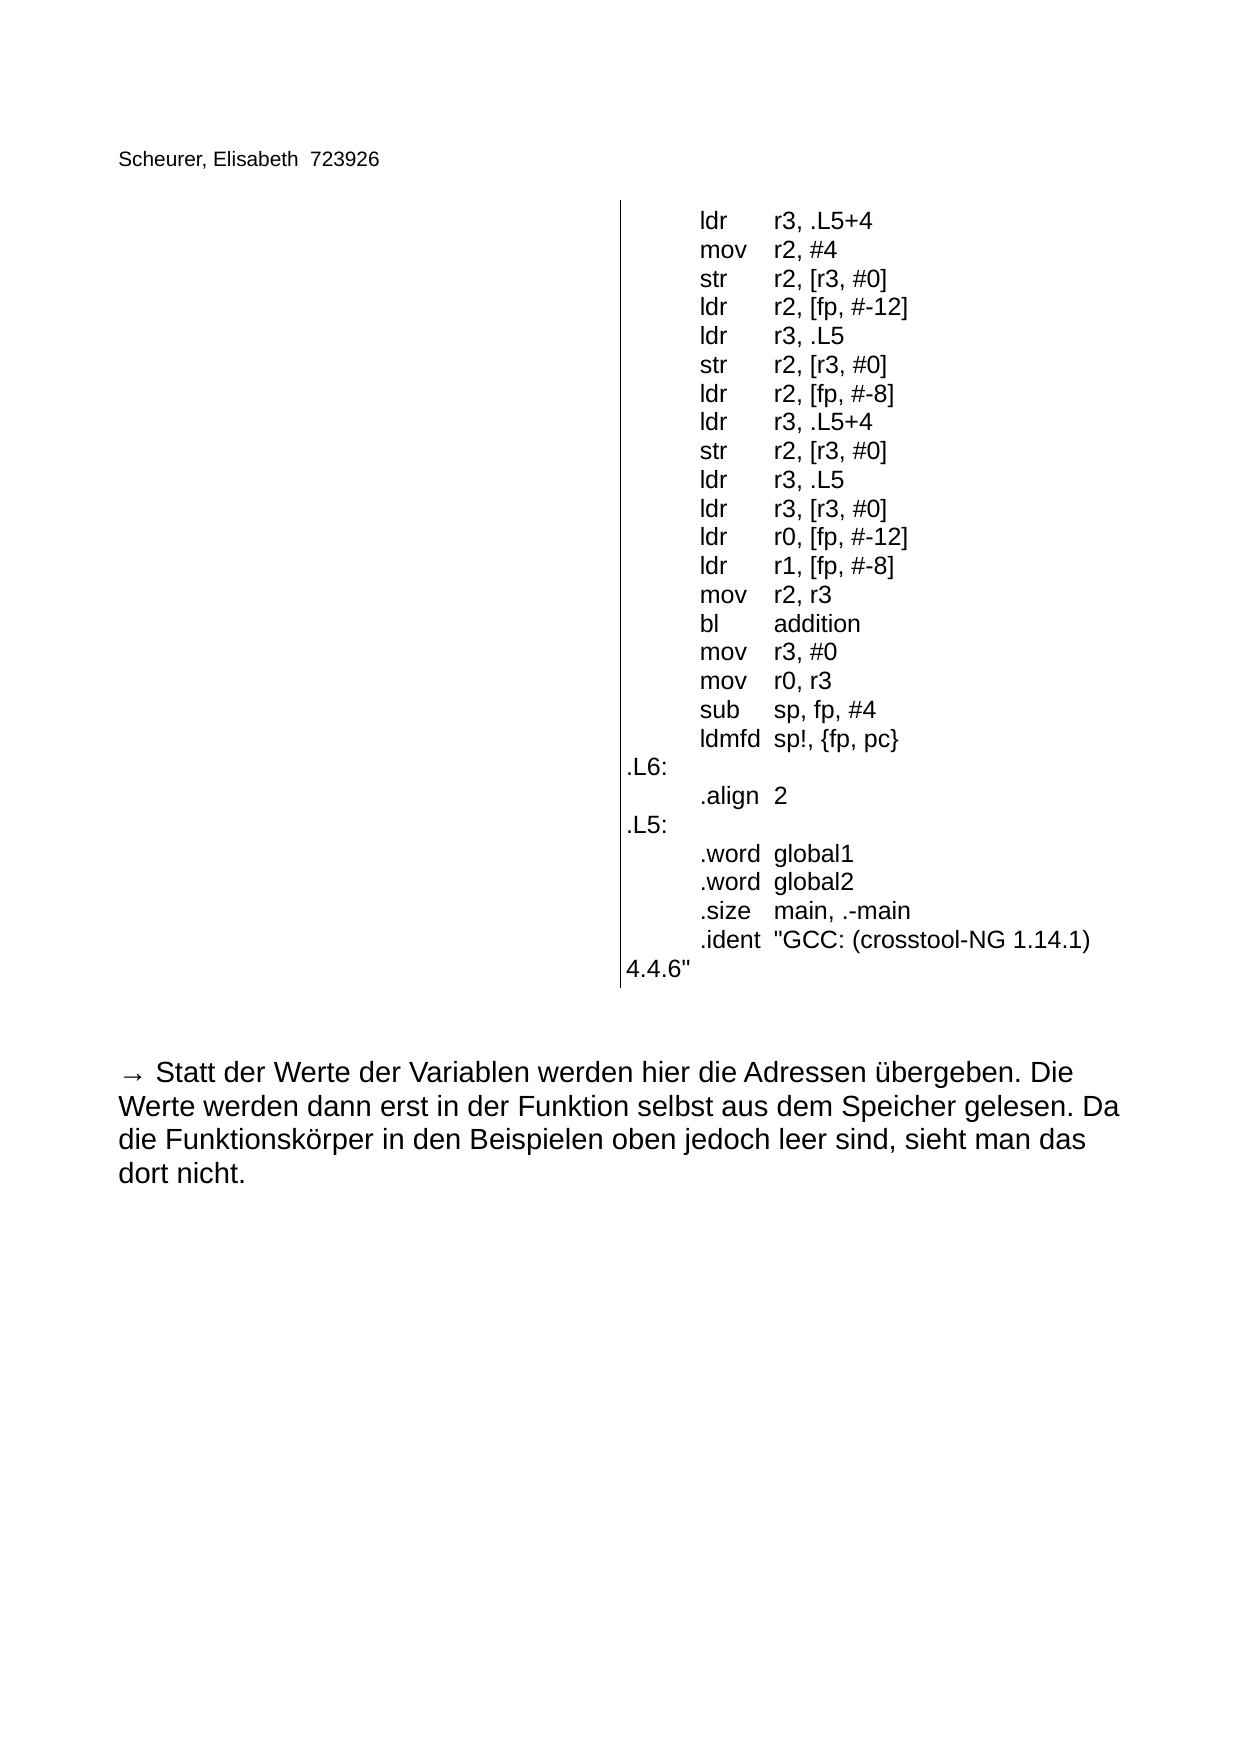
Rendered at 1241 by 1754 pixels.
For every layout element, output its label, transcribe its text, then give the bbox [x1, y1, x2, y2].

table_cell ldr r3, .L5+4 mov r2, #4 str r2, [r3, #0] ldr r2, [fp, #-12] ldr r3, .L5 str r2, [r3, #0] ldr r2, [fp, #-8] ldr r3, .L5+4 str r2, [r3, #0] ldr r3, .L5 ldr r3, [r3, #0] ldr r0, [fp, #-12] ldr r1, [fp, #-8] mov r2, r3 bl addition mov r3, #0 mov r0, r3 sub sp, fp, #4 ldmfd sp!, {fp, pc} .L6: .align 2 .L5: .word global1 .word global2 .size main, .-main .ident "GCC: (crosstool-NG 1.14.1) 4.4.6" [621, 200, 1122, 988]
text → Statt der Werte der Variablen werden hier die Adressen übergeben. Die Werte werden dann erst in der Funktion selbst aus dem Speicher gelesen. Da die Funktionskörper in den Beispielen oben jedoch leer sind, sieht man das dort nicht. [118, 1055, 1122, 1189]
table_cell [118, 200, 620, 988]
